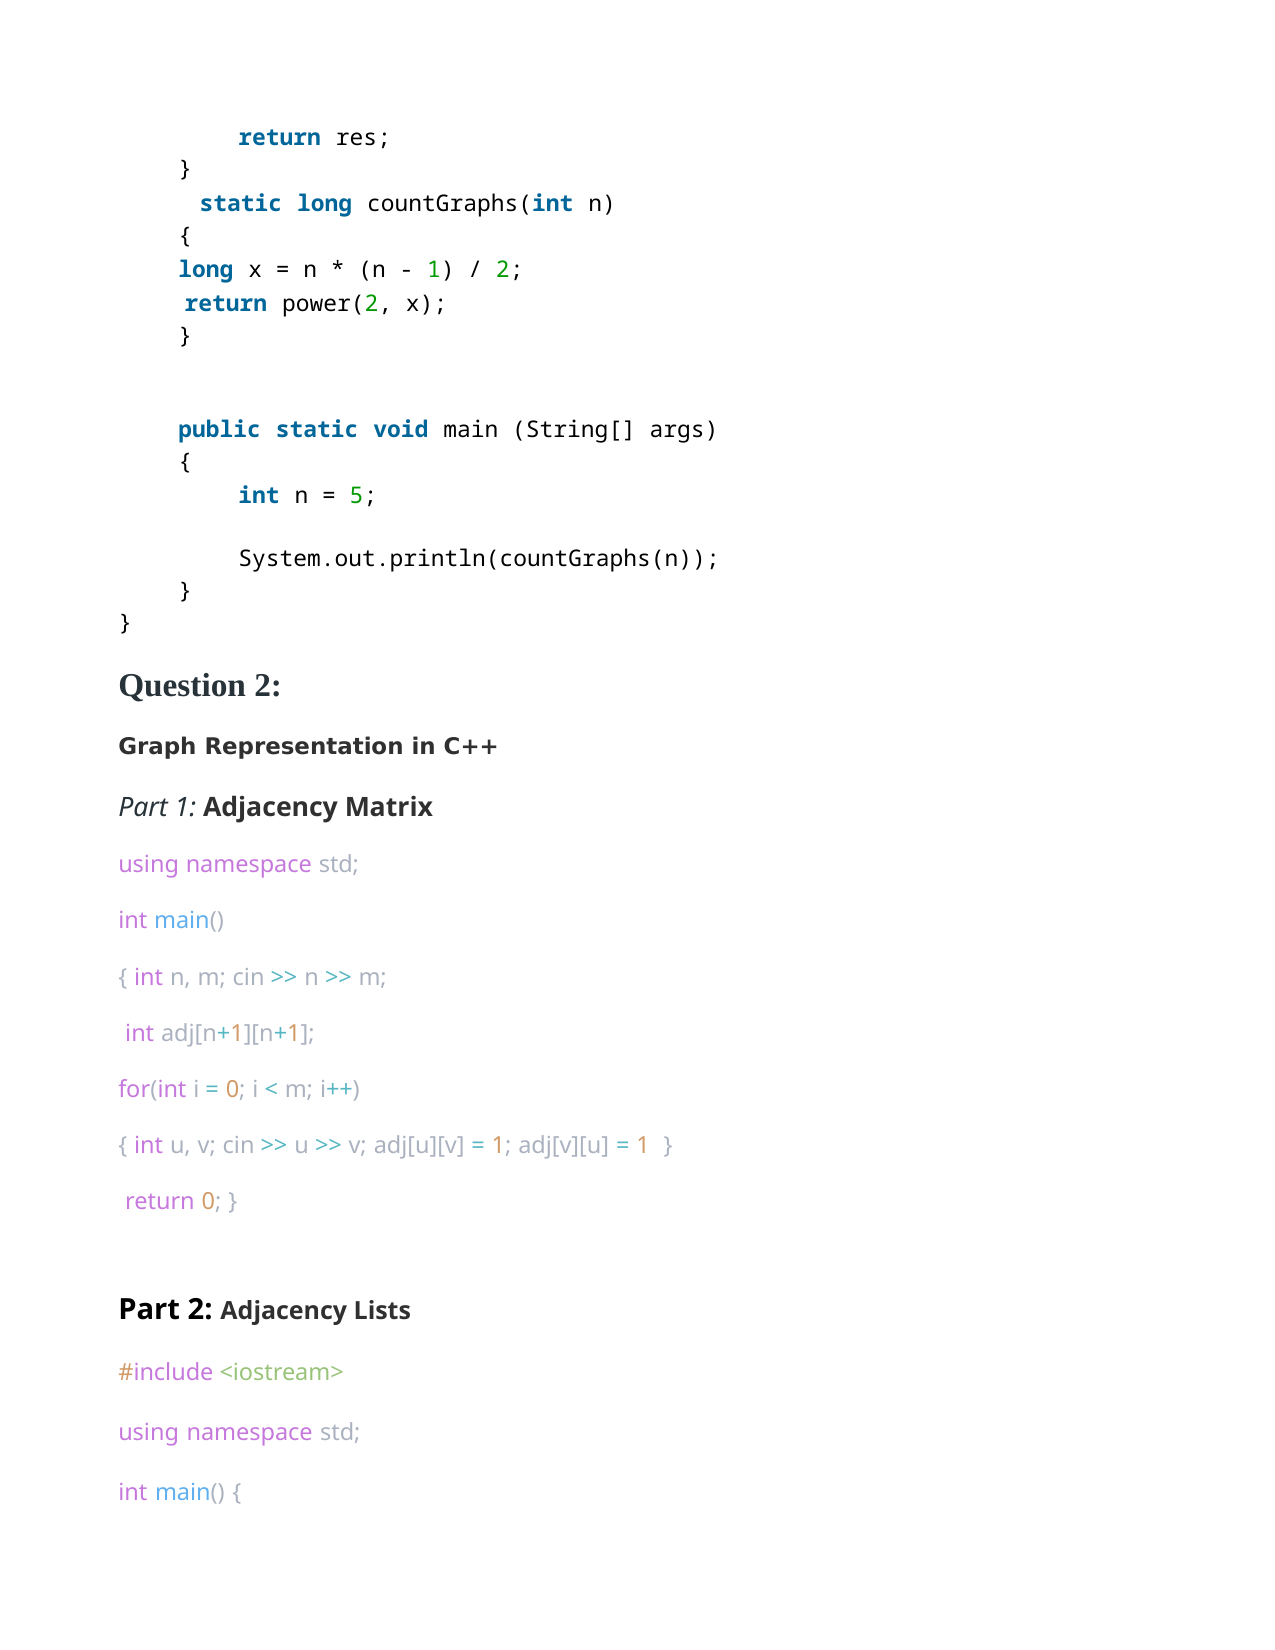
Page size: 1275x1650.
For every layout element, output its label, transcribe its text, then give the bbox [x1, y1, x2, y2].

text } [118, 574, 1157, 606]
text { [118, 219, 1157, 251]
text } [118, 319, 1157, 351]
subtitle Graph Representation in C++ [118, 733, 1157, 760]
text #include <iostream> [118, 1349, 1157, 1388]
text using namespace std; [118, 1409, 1157, 1449]
text return res; [118, 118, 1157, 152]
text return power(2, x); [118, 285, 1157, 319]
text Part 2: Adjacency Lists [118, 1289, 1157, 1328]
text } [118, 152, 1157, 184]
text Part 1: Adjacency Matrix [118, 788, 1157, 824]
text public static void main (String[] args) [118, 410, 1157, 444]
text } [118, 606, 1157, 637]
text int adj[n+1][n+1]; [118, 1013, 1157, 1049]
text { [118, 444, 1157, 477]
text using namespace std; [118, 844, 1157, 880]
text { int n, m; cin >> n >> m; [118, 957, 1157, 993]
text long x = n * (n - 1) / 2; [118, 251, 1157, 285]
text for(int i = 0; i < m; i++) [118, 1069, 1157, 1105]
text System.out.println(countGraphs(n)); [118, 542, 1157, 574]
text int n = 5; [118, 477, 1157, 511]
text int main() { [118, 1469, 1157, 1509]
text Question 2: [118, 666, 1157, 704]
text { int u, v; cin >> u >> v; adj[u][v] = 1; adj[v][u] = 1 } [118, 1125, 1157, 1161]
text int main() [118, 900, 1157, 937]
text static long countGraphs(int n) [118, 184, 1157, 219]
text return 0; } [118, 1181, 1157, 1217]
